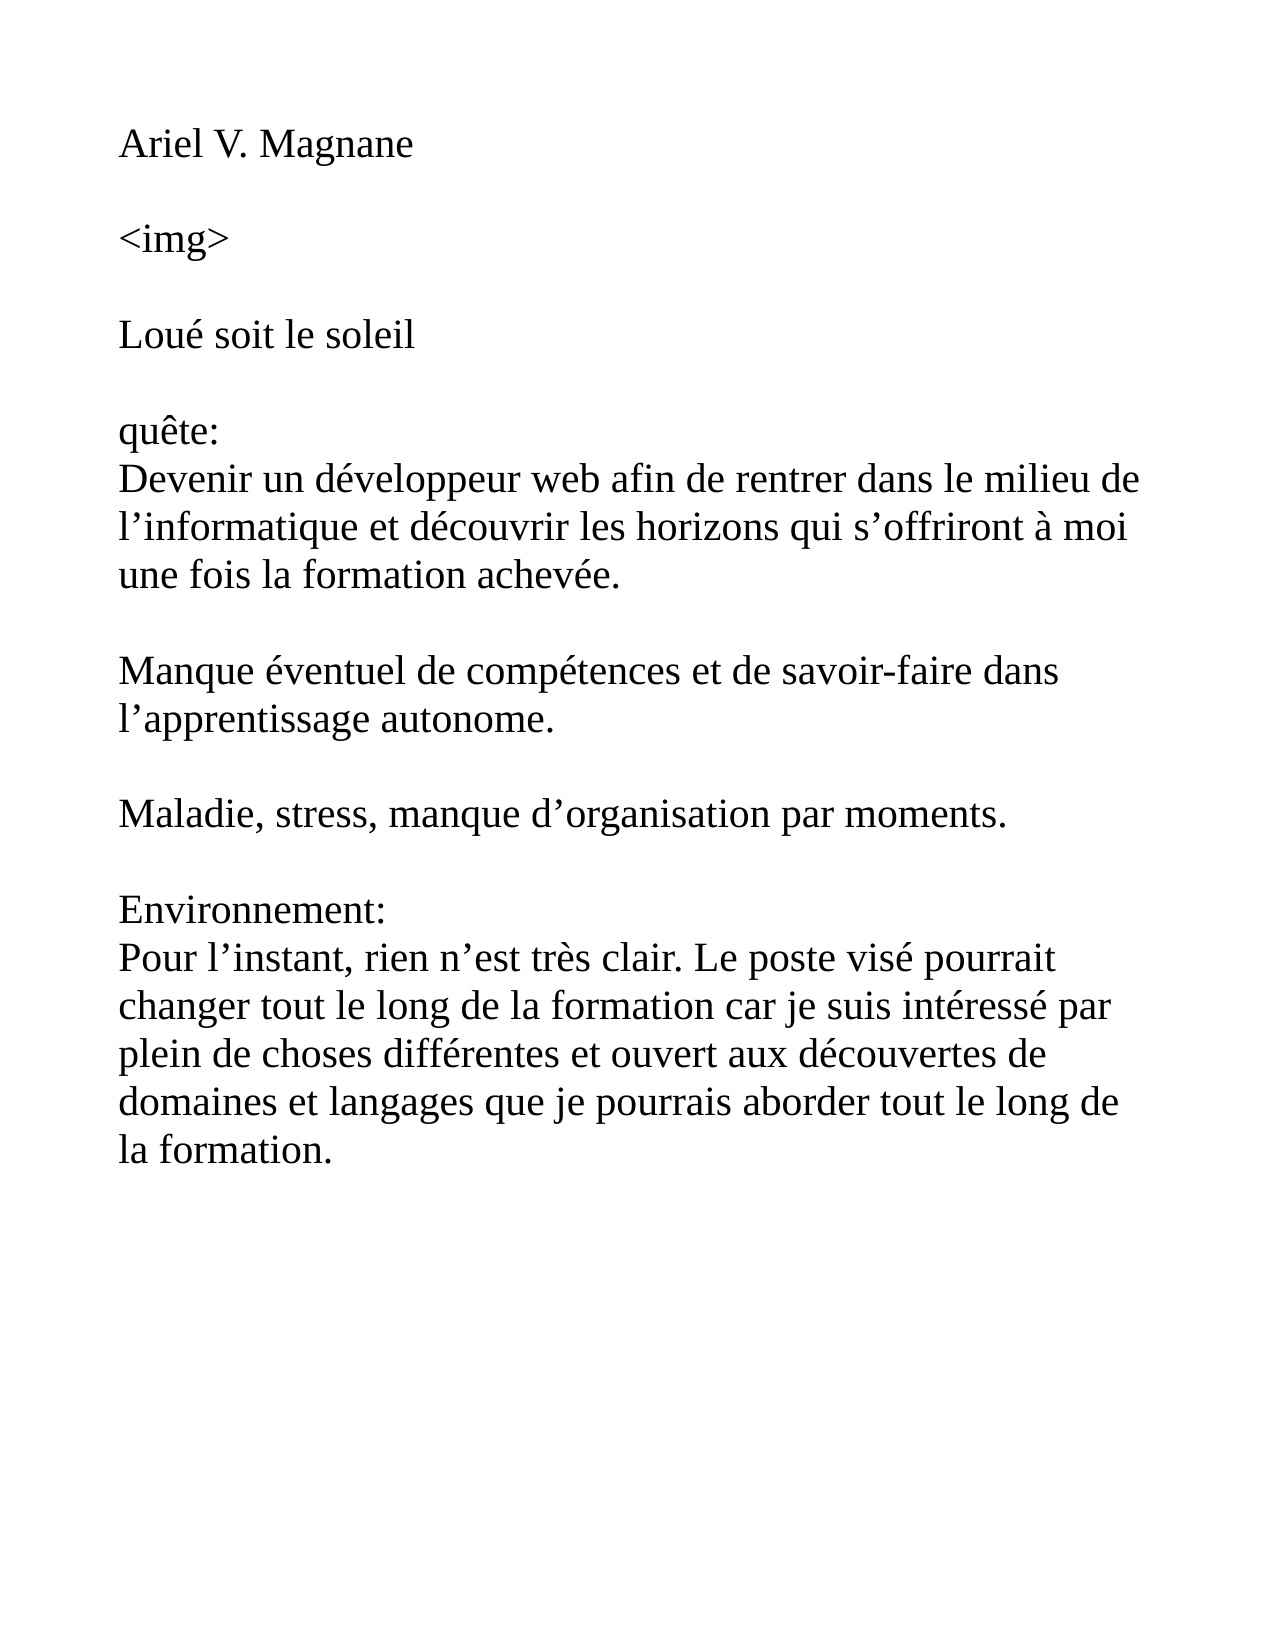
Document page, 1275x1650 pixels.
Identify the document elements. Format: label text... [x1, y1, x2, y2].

text Devenir un développeur web afin de rentrer dans le milieu de l’informatique et découvrir les horizons qui s’offriront à moi une fois la formation achevée. [118, 453, 1157, 597]
text Maladie, stress, manque d’organisation par moments. [118, 789, 1157, 837]
text Environnement: [118, 885, 1157, 933]
text Loué soit le soleil [118, 310, 1157, 358]
text Pour l’instant, rien n’est très clair. Le poste visé pourrait changer tout le long de la formation car je suis intéressé par plein de choses différentes et ouvert aux découvertes de domaines et langages que je pourrais aborder tout le long de la formation. [118, 933, 1157, 1172]
text Manque éventuel de compétences et de savoir-faire dans l’apprentissage autonome. [118, 645, 1157, 741]
text quête: [118, 406, 1157, 453]
text Ariel V. Magnane [118, 118, 1157, 166]
text <img> [118, 214, 1157, 262]
